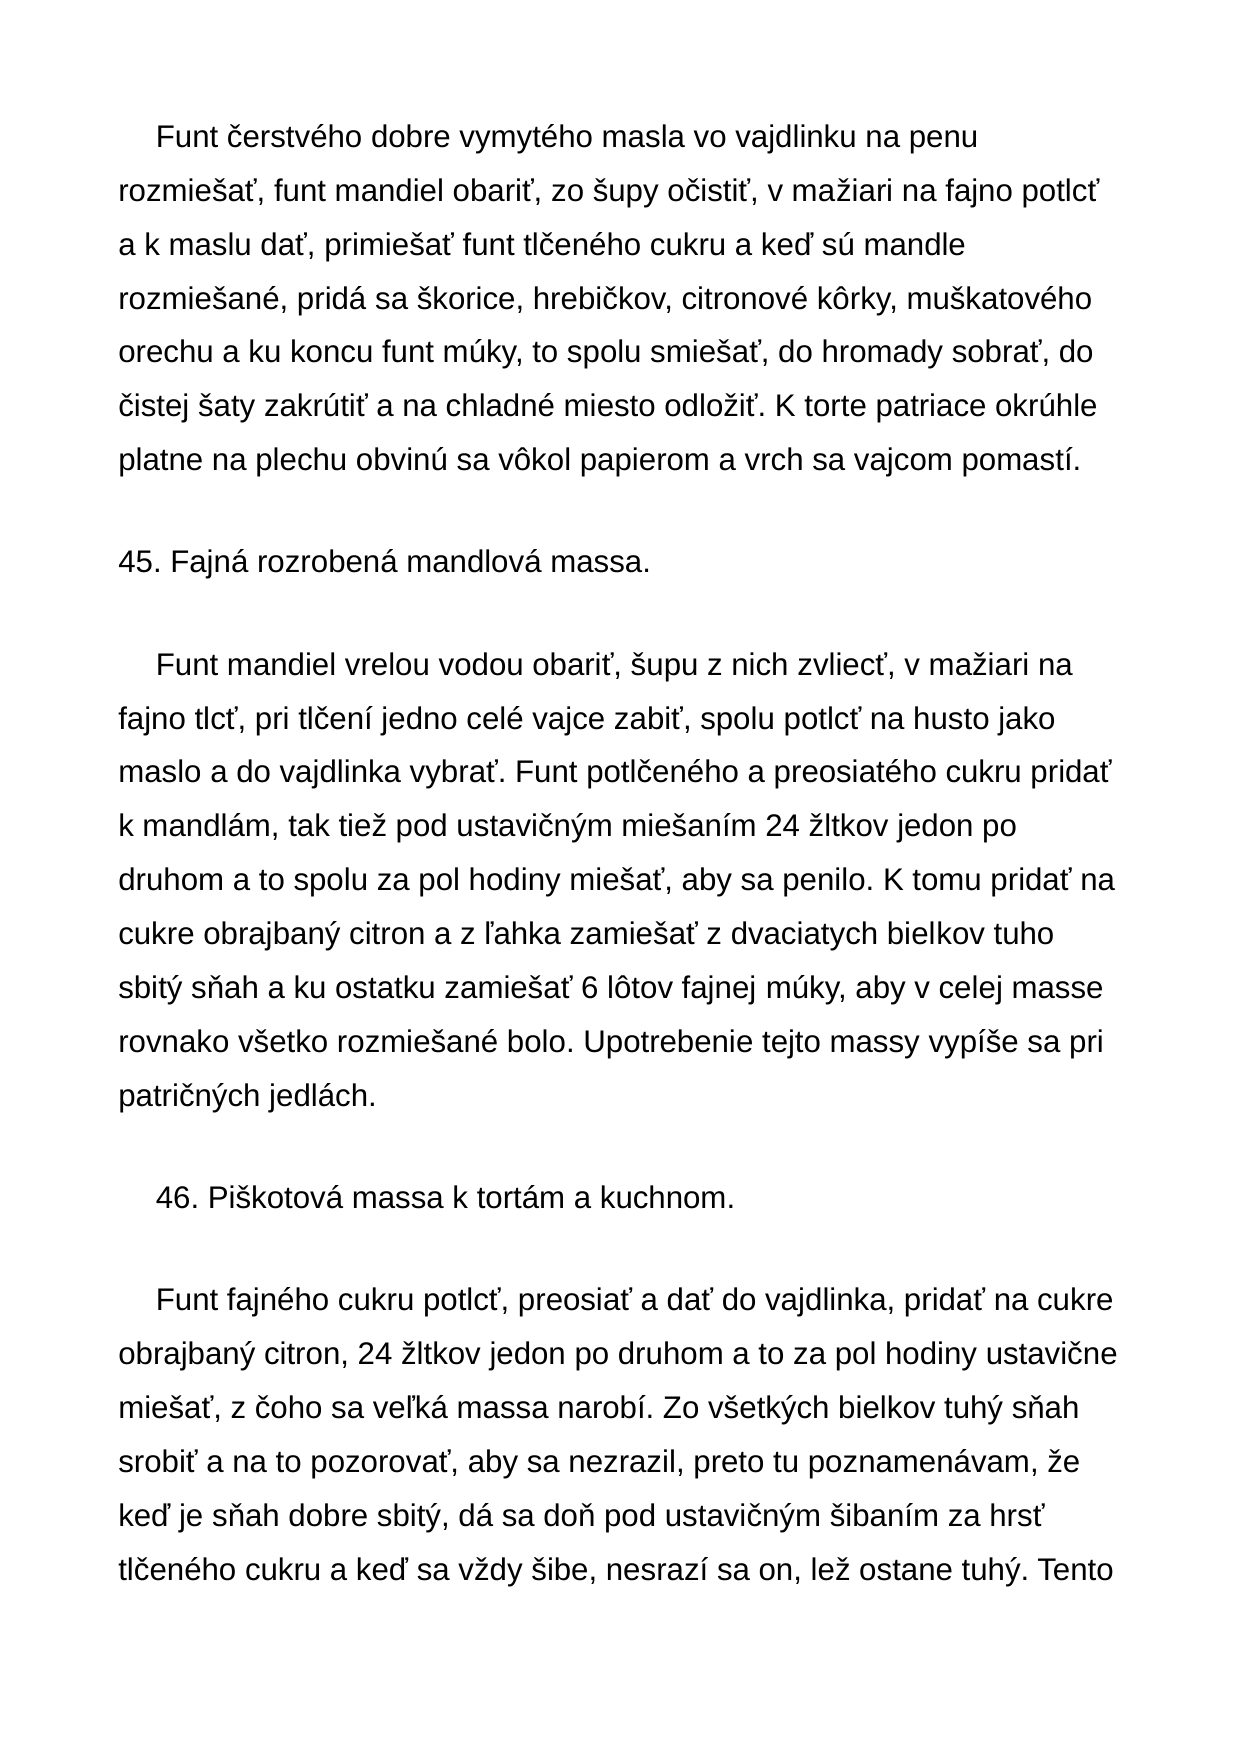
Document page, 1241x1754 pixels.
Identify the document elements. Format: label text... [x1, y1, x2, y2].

text Funt fajného cukru potlcť, preosiať a dať do vajdlinka, pridať na cukre obrajbaný citron, 24 žltkov jedon po druhom a to za pol hodiny ustavične miešať, z čoho sa veľká massa narobí. Zo všetkých bielkov tuhý sňah srobiť a na to pozorovať, aby sa nezrazil, preto tu poznamenávam, že keď je sňah dobre sbitý, dá sa doň pod ustavičným šibaním za hrsť tlčeného cukru a keď sa vždy šibe, nesrazí sa on, lež ostane tuhý. Tento [118, 1281, 1122, 1586]
text 46. Piškotová massa k tortám a kuchnom. [118, 1179, 1122, 1215]
text 45. Fajná rozrobená mandlová massa. [118, 543, 1122, 579]
text Funt čerstvého dobre vymytého masla vo vajdlinku na penu rozmiešať, funt mandiel obariť, zo šupy očistiť, v ma­žiari na fajno potlcť a k maslu dať, primiešať funt tlčeného cukru a keď sú mandle rozmiešané, pridá sa škorice, hrebičkov, citronové kôrky, muškatového orechu a ku koncu funt múky, to spolu smiešať, do hromady sobrať, do čistej šaty zakrútiť a na chladné miesto odložiť. K torte patriace okrúhle platne na plechu obvinú sa vôkol papierom a vrch sa vajcom pomastí. [118, 118, 1122, 477]
text Funt mandiel vrelou vodou obariť, šupu z nich zvliecť, v mažiari na fajno tlcť, pri tlčení jedno celé vajce zabiť, spolu potlcť na husto jako maslo a do vajdlinka vybrať. Funt potlčeného a preosiatého cukru pridať k mandlám, tak tiež pod ustavičným miešaním 24 žltkov jedon po druhom a to spolu za pol hodiny miešať, aby sa penilo. K tomu pridať na cukre obrajbaný citron a z ľahka zamiešať z dvaciatych biel­kov tuho sbitý sňah a ku ostatku zamiešať 6 lôtov fajnej múky, aby v celej masse rovnako všetko rozmiešané bolo. Upotrebenie tejto massy vypíše sa pri patričných jedlách. [118, 646, 1122, 1113]
